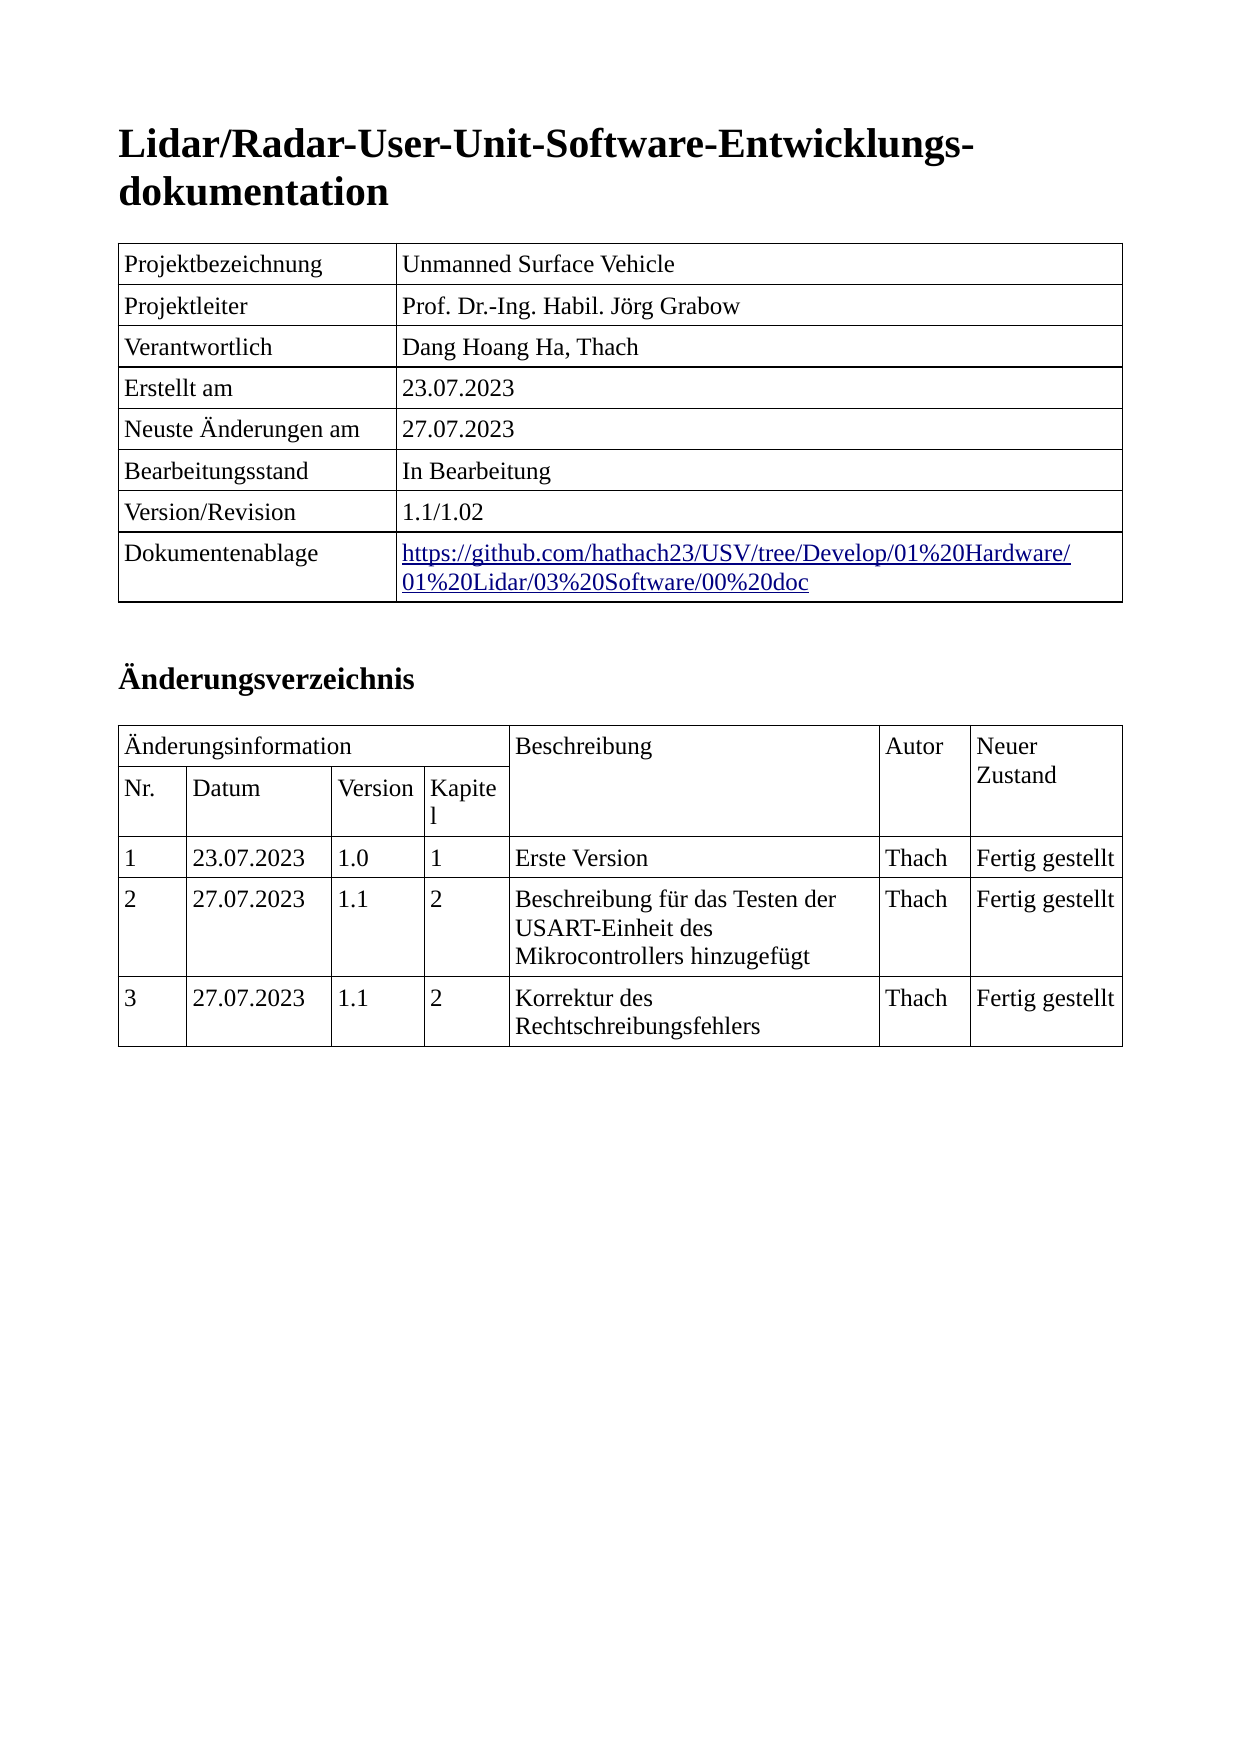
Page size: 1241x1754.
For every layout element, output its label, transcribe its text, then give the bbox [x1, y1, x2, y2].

table_cell 2 [119, 878, 186, 976]
table_cell 1.0 [332, 837, 424, 877]
table_cell Version/Revision [119, 491, 396, 531]
table_header Neuer Zustand [971, 726, 1122, 836]
table_header Unmanned Surface Vehicle [397, 244, 1122, 284]
table_cell Fertig gestellt [971, 837, 1122, 877]
table_cell 1 [425, 837, 509, 877]
table_cell 23.07.2023 [187, 837, 331, 877]
table_cell Version [332, 767, 424, 836]
table_cell Thach [880, 837, 970, 877]
table_cell 2 [425, 878, 509, 976]
table_cell Dang Hoang Ha, Thach [397, 326, 1122, 366]
table_header Änderungsinformation [119, 726, 509, 766]
table_cell 1.1/1.02 [397, 491, 1122, 531]
table_cell 27.07.2023 [187, 878, 331, 976]
table_cell Dokumentenablage [119, 533, 396, 601]
table_cell https://github.com/hathach23/USV/tree/Develop/01%20Hardware/01%20Lidar/03%20Software/00%20doc [397, 533, 1122, 601]
table_cell Erste Version [510, 837, 879, 877]
table_cell 1.1 [332, 878, 424, 976]
table_cell Prof. Dr.-Ing. Habil. Jörg Grabow [397, 285, 1122, 325]
table_cell In Bearbeitung [397, 450, 1122, 490]
table_cell 27.07.2023 [187, 977, 331, 1046]
table_cell Bearbeitungsstand [119, 450, 396, 490]
table_cell Neuste Änderungen am [119, 409, 396, 449]
table_cell 3 [119, 977, 186, 1046]
text Lidar/Radar-User-Unit-Software-Entwicklungs-dokumentation [118, 118, 1122, 214]
table_cell Korrektur des Rechtschreibungsfehlers [510, 977, 879, 1046]
table_cell Erstellt am [119, 368, 396, 408]
table_cell 23.07.2023 [397, 368, 1122, 408]
table_header Projektbezeichnung [119, 244, 396, 284]
table_cell Nr. [119, 767, 186, 836]
table_cell Projektleiter [119, 285, 396, 325]
table_cell Fertig gestellt [971, 878, 1122, 976]
table_cell Verantwortlich [119, 326, 396, 366]
table_cell Thach [880, 977, 970, 1046]
table_cell Thach [880, 878, 970, 976]
table_cell Kapitel [425, 767, 509, 836]
table_cell Datum [187, 767, 331, 836]
text Änderungsverzeichnis [118, 660, 1122, 696]
table_cell 1 [119, 837, 186, 877]
table_cell Beschreibung für das Testen der USART-Einheit des Mikrocontrollers hinzugefügt [510, 878, 879, 976]
table_cell 27.07.2023 [397, 409, 1122, 449]
table_cell 2 [425, 977, 509, 1046]
table_cell Fertig gestellt [971, 977, 1122, 1046]
table_header Autor [880, 726, 970, 836]
table_cell 1.1 [332, 977, 424, 1046]
table_header Beschreibung [510, 726, 879, 836]
